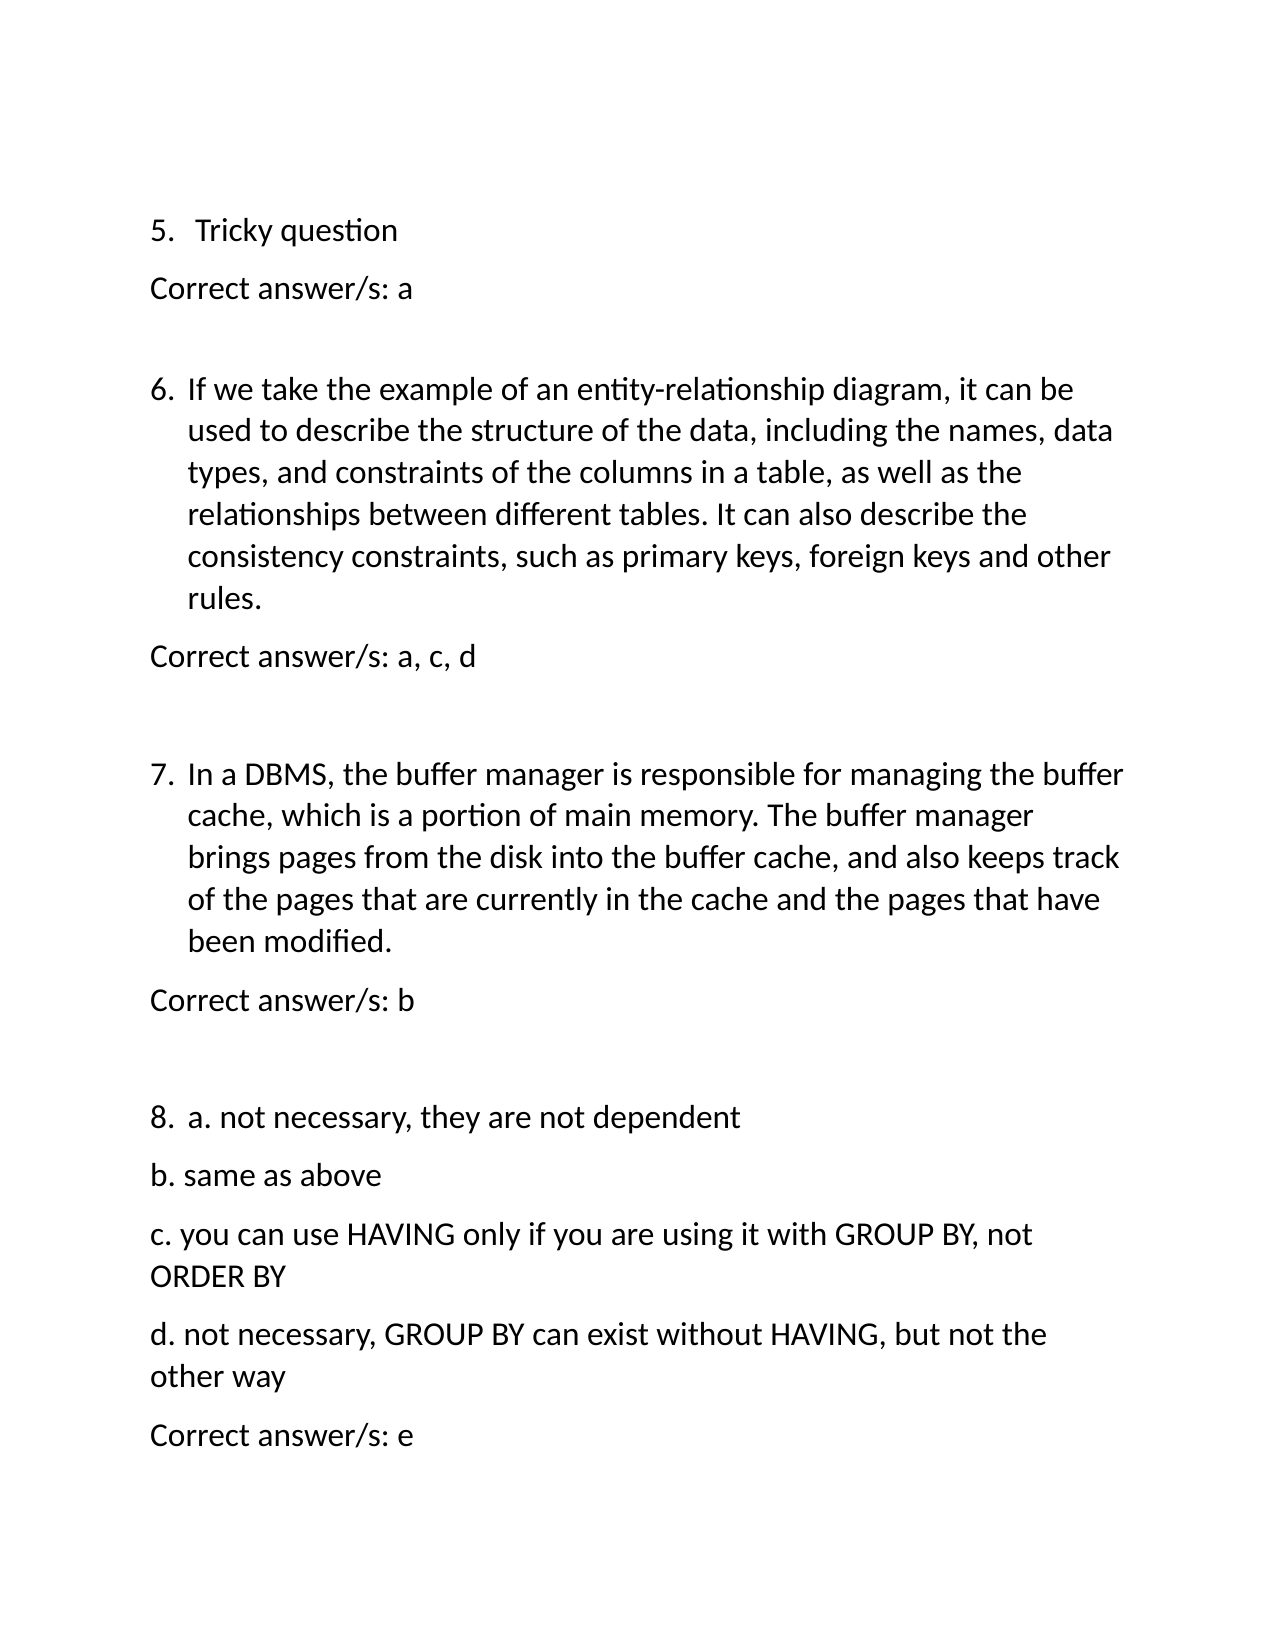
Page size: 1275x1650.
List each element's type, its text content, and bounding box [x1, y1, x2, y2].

text d. not necessary, GROUP BY can exist without HAVING, but not the other way [150, 1313, 1125, 1396]
text Correct answer/s: e [150, 1413, 1125, 1454]
text c. you can use HAVING only if you are using it with GROUP BY, not ORDER BY [150, 1213, 1125, 1295]
list In a DBMS, the buffer manager is responsible for managing the buffer cache, which is a portion of main memory. The buffer manager brings pages from the disk into the buffer cache, and also keeps track of the pages that are currently in the cache and the pages that have been modified. [150, 752, 1125, 961]
list Tricky question [150, 208, 1125, 249]
text Correct answer/s: a, c, d [150, 635, 1125, 676]
list a. not necessary, they are not dependent [150, 1096, 1125, 1136]
text Correct answer/s: a [150, 267, 1125, 308]
list If we take the example of an entity-relationship diagram, it can be used to describe the structure of the data, including the names, data types, and constraints of the columns in a table, as well as the relationships between different tables. It can also describe the consistency constraints, such as primary keys, foreign keys and other rules. [150, 367, 1125, 618]
text Correct answer/s: b [150, 978, 1125, 1019]
text b. same as above [150, 1154, 1125, 1195]
